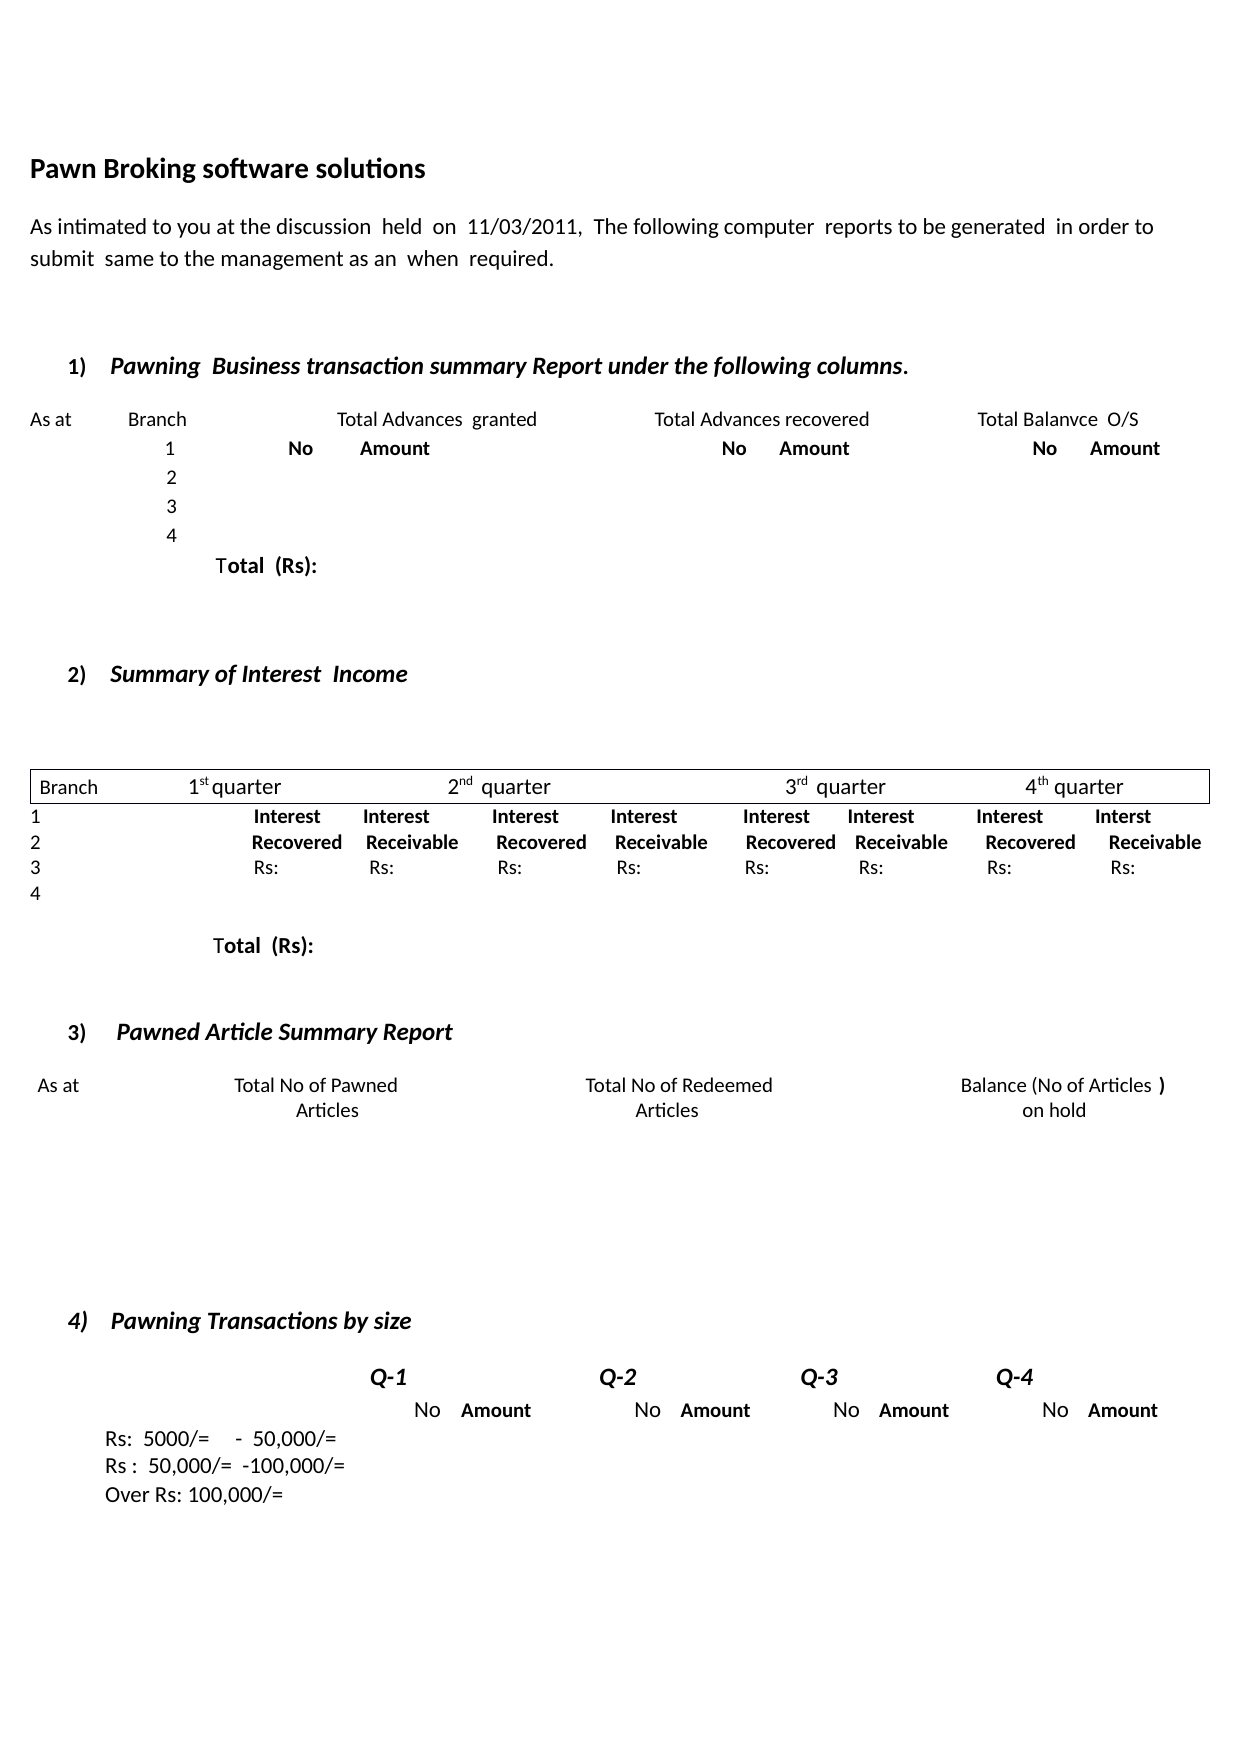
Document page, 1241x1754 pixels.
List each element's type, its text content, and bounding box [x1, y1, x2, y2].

text Articles Articles on hold [0, 1097, 1240, 1123]
list Summary of Interest Income [67, 658, 1210, 688]
list Pawning Business transaction summary Report under the following columns. [67, 350, 1210, 381]
text Branch 1st quarter 2nd quarter 3rd quarter 4th quarter [31, 770, 1209, 803]
text Rs: 5000/= - 50,000/= [30, 1424, 1210, 1452]
text As intimated to you at the discussion held on 11/03/2011, The following computer reports to be generated in order to submit same to the management as an when required. [30, 212, 1210, 272]
text Total (Rs): [30, 552, 1210, 580]
list Q-1 Q-2 Q-3 Q-4 [30, 1361, 1210, 1391]
text As at Branch Total Advances granted Total Advances recovered Total Balanvce O/S [30, 406, 1210, 431]
text Over Rs: 100,000/= [30, 1480, 1210, 1508]
text No Amount No Amount No Amount No Amount [30, 1396, 1210, 1424]
text 4 [30, 522, 1210, 548]
text 1 Interest Interest Interest Interest Interest Interest Interest Interst [30, 804, 1210, 829]
text As at Total No of Pawned Total No of Redeemed Balance (No of Articles ) [0, 1072, 1240, 1097]
list Pawning Transactions by size [67, 1305, 1210, 1335]
text 1 No Amount No Amount No Amount [30, 435, 1210, 460]
text Total (Rs): [30, 931, 1210, 959]
text 4 [30, 880, 1210, 905]
text 3 [30, 493, 1210, 519]
text Rs : 50,000/= -100,000/= [30, 1452, 1210, 1480]
list Pawned Article Summary Report [67, 1016, 1210, 1046]
text 2 Recovered Receivable Recovered Receivable Recovered Receivable Recovered Receivable [30, 829, 1210, 854]
text 2 [30, 464, 1210, 489]
text 3 Rs: Rs: Rs: Rs: Rs: Rs: Rs: Rs: [30, 854, 1210, 880]
text Pawn Broking software solutions [30, 150, 1210, 186]
